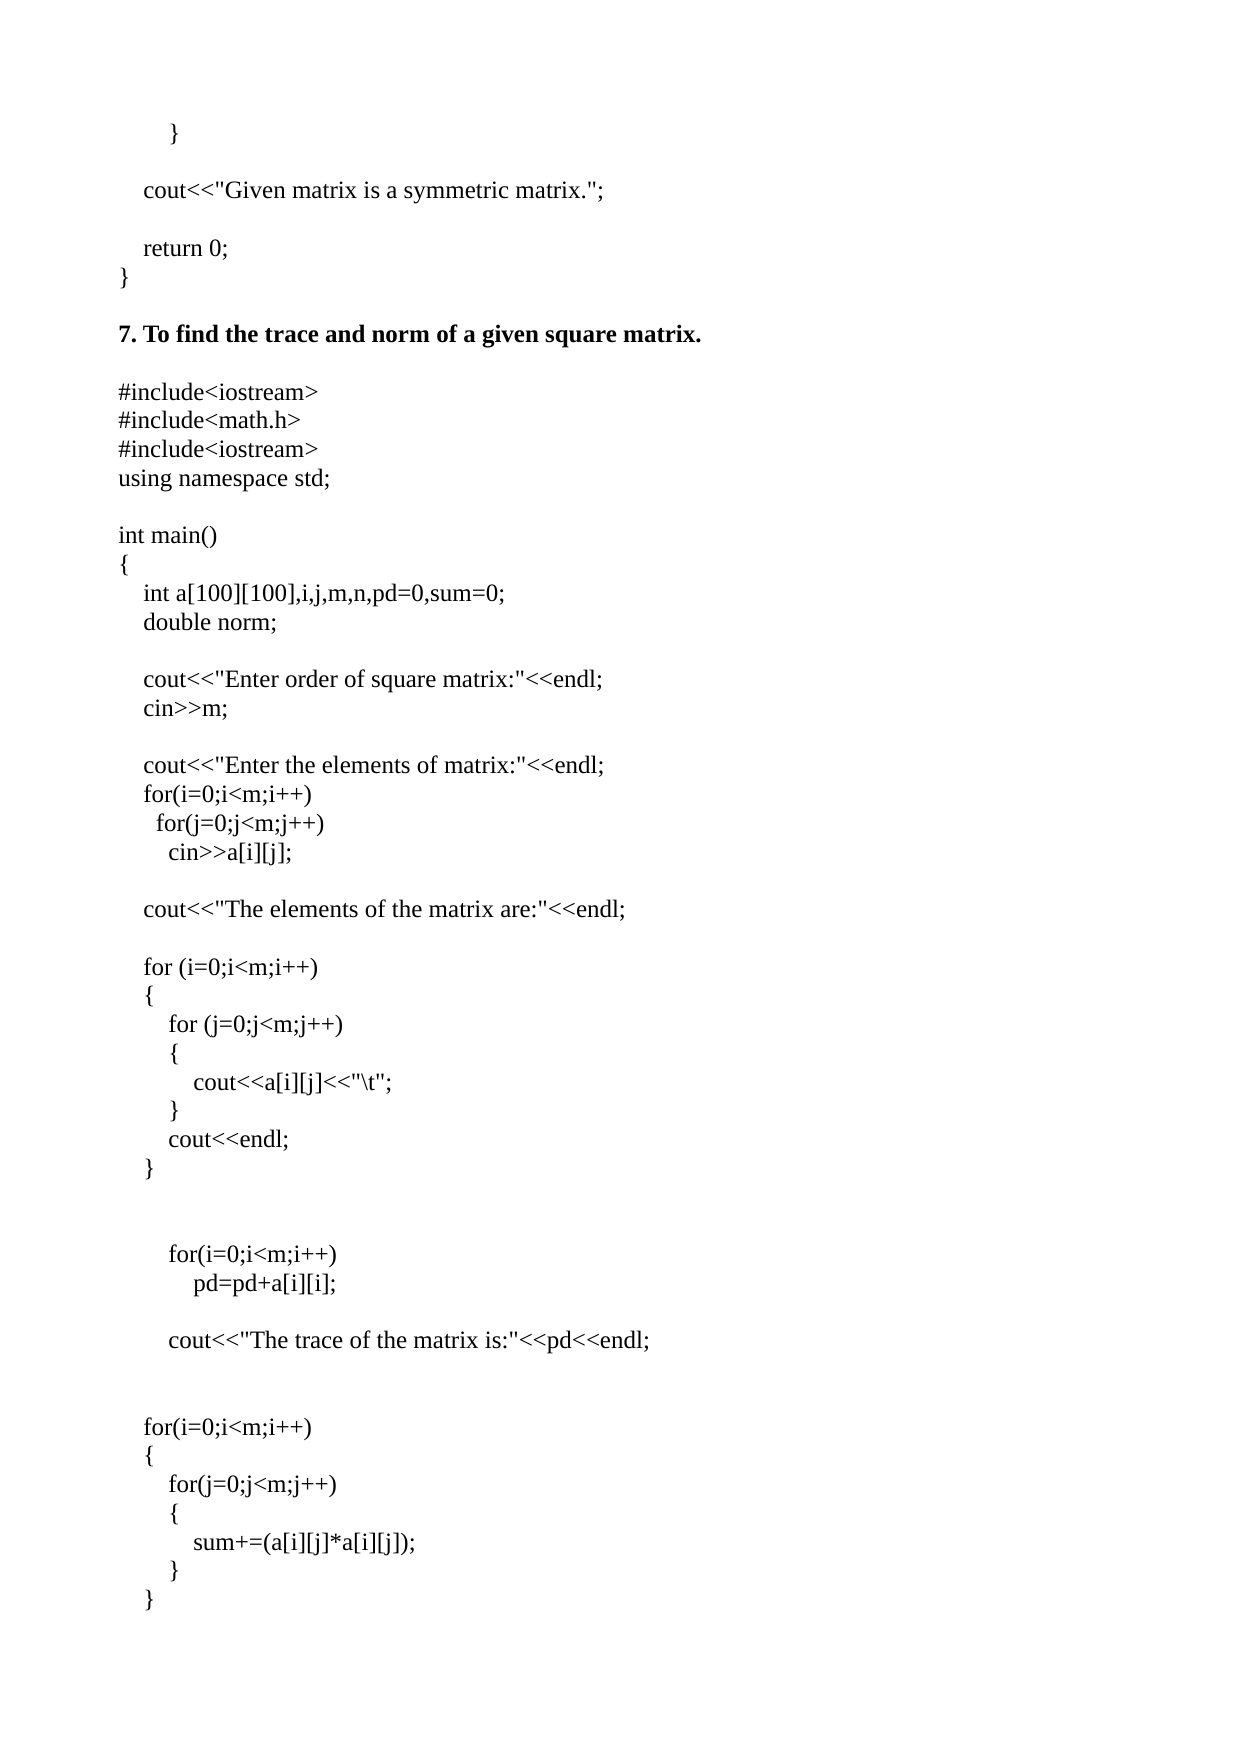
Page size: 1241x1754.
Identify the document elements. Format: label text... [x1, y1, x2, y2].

text cout<<"Given matrix is a symmetric matrix."; [118, 176, 1122, 204]
text sum+=(a[i][j]*a[i][j]); [118, 1527, 1122, 1556]
text #include<math.h> [118, 406, 1122, 434]
text double norm; [118, 607, 1122, 636]
text { [118, 549, 1122, 578]
text cout<<"Enter order of square matrix:"<<endl; [118, 664, 1122, 693]
text cout<<"Enter the elements of matrix:"<<endl; [118, 751, 1122, 779]
text } [118, 1556, 1122, 1584]
text cout<<endl; [118, 1124, 1122, 1153]
text 7. To find the trace and norm of a given square matrix. [118, 319, 1122, 348]
text cout<<a[i][j]<<"\t"; [118, 1067, 1122, 1096]
text { [118, 981, 1122, 1009]
text for(j=0;j<m;j++) [118, 1469, 1122, 1498]
text int main() [118, 521, 1122, 549]
text } [118, 262, 1122, 291]
text int a[100][100],i,j,m,n,pd=0,sum=0; [118, 578, 1122, 607]
text cin>>a[i][j]; [118, 837, 1122, 866]
text cin>>m; [118, 693, 1122, 722]
text { [118, 1441, 1122, 1469]
text cout<<"The elements of the matrix are:"<<endl; [118, 894, 1122, 923]
text { [118, 1038, 1122, 1067]
text } [118, 1096, 1122, 1124]
text #include<iostream> [118, 377, 1122, 406]
text } [118, 1153, 1122, 1182]
text } [118, 118, 1122, 147]
text pd=pd+a[i][i]; [118, 1268, 1122, 1297]
text cout<<"The trace of the matrix is:"<<pd<<endl; [118, 1326, 1122, 1354]
text for(i=0;i<m;i++) [118, 1412, 1122, 1441]
text #include<iostream> [118, 434, 1122, 463]
text for(i=0;i<m;i++) [118, 1239, 1122, 1268]
text for (i=0;i<m;i++) [118, 952, 1122, 981]
text for (j=0;j<m;j++) [118, 1009, 1122, 1038]
text for(j=0;j<m;j++) [118, 808, 1122, 837]
text { [118, 1498, 1122, 1527]
text for(i=0;i<m;i++) [118, 779, 1122, 808]
text } [118, 1584, 1122, 1613]
text using namespace std; [118, 463, 1122, 492]
text return 0; [118, 233, 1122, 262]
